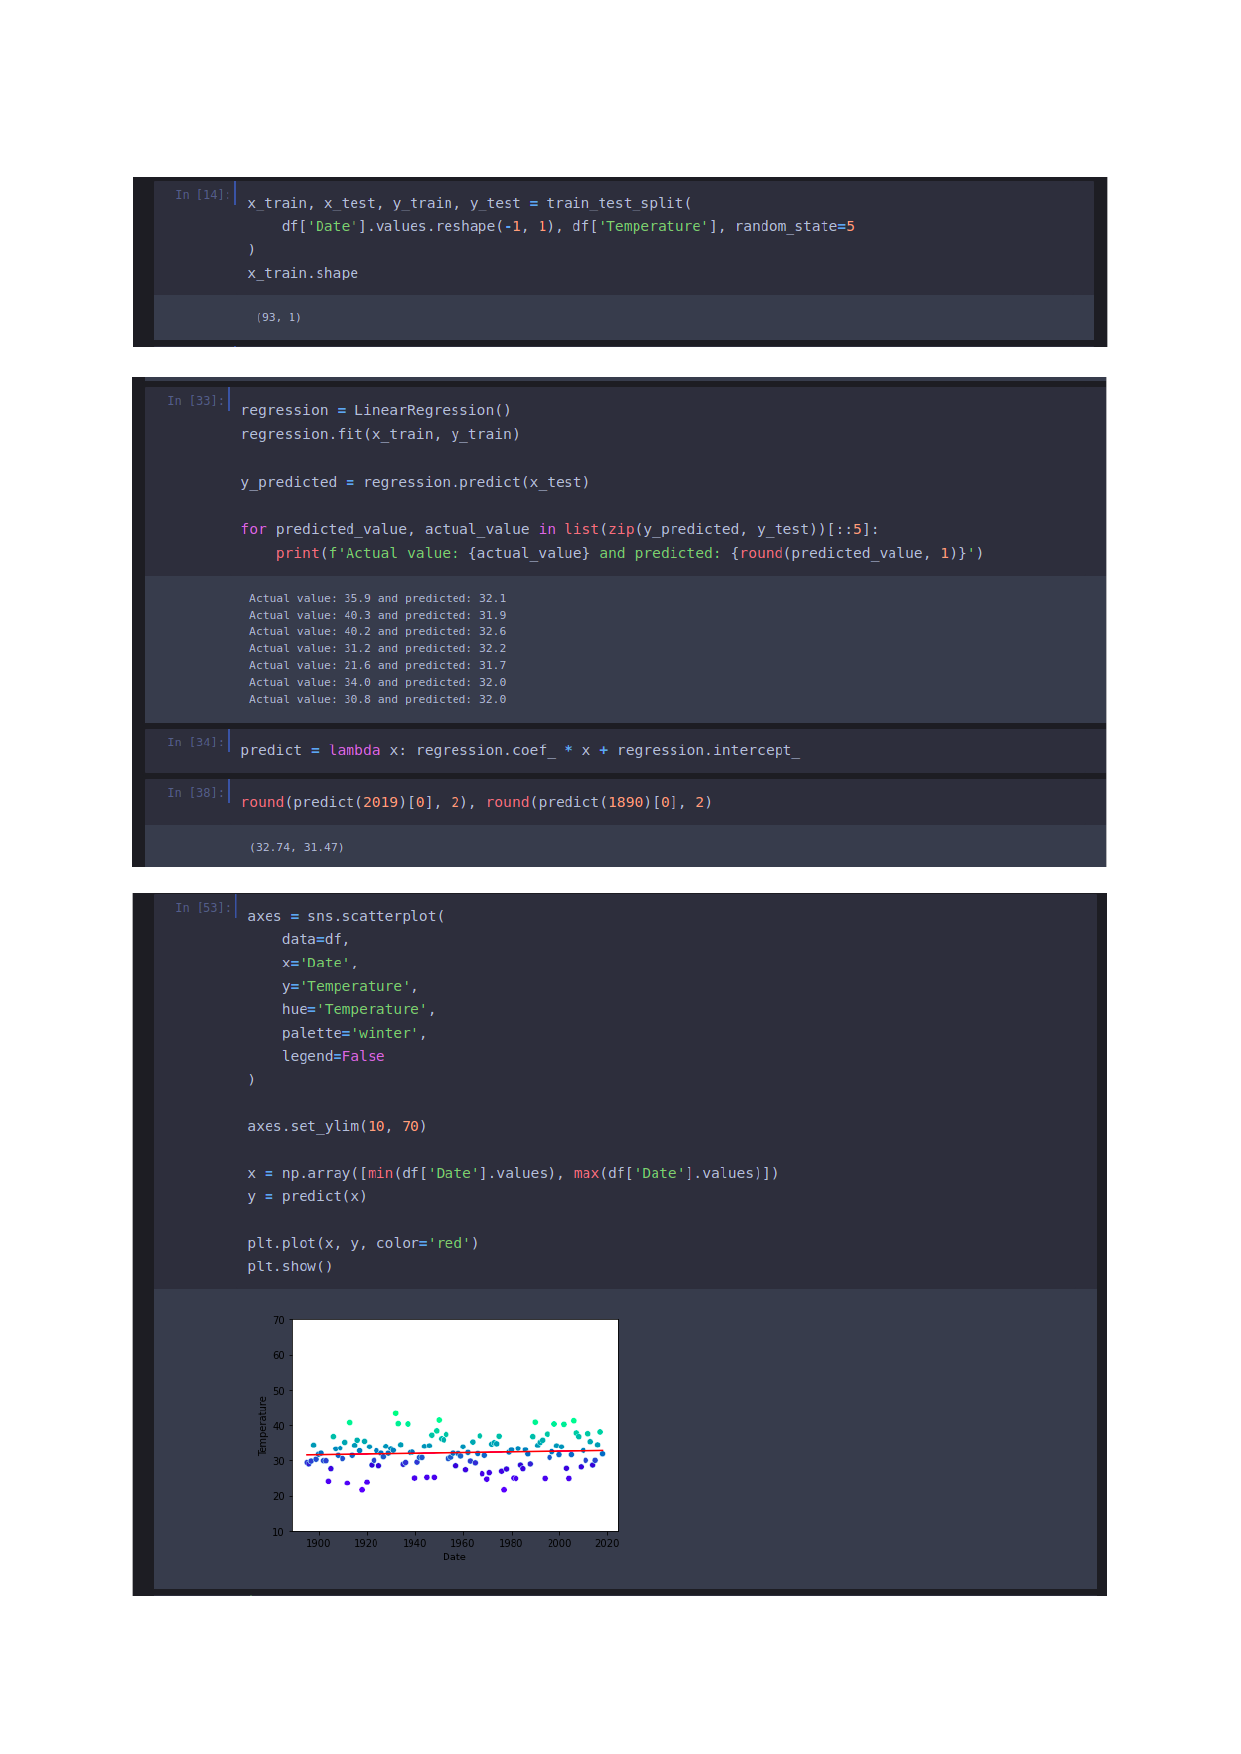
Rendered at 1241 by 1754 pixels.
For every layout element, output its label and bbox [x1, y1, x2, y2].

picture [132, 893, 1107, 1596]
picture [133, 177, 1108, 347]
picture [132, 377, 1107, 867]
